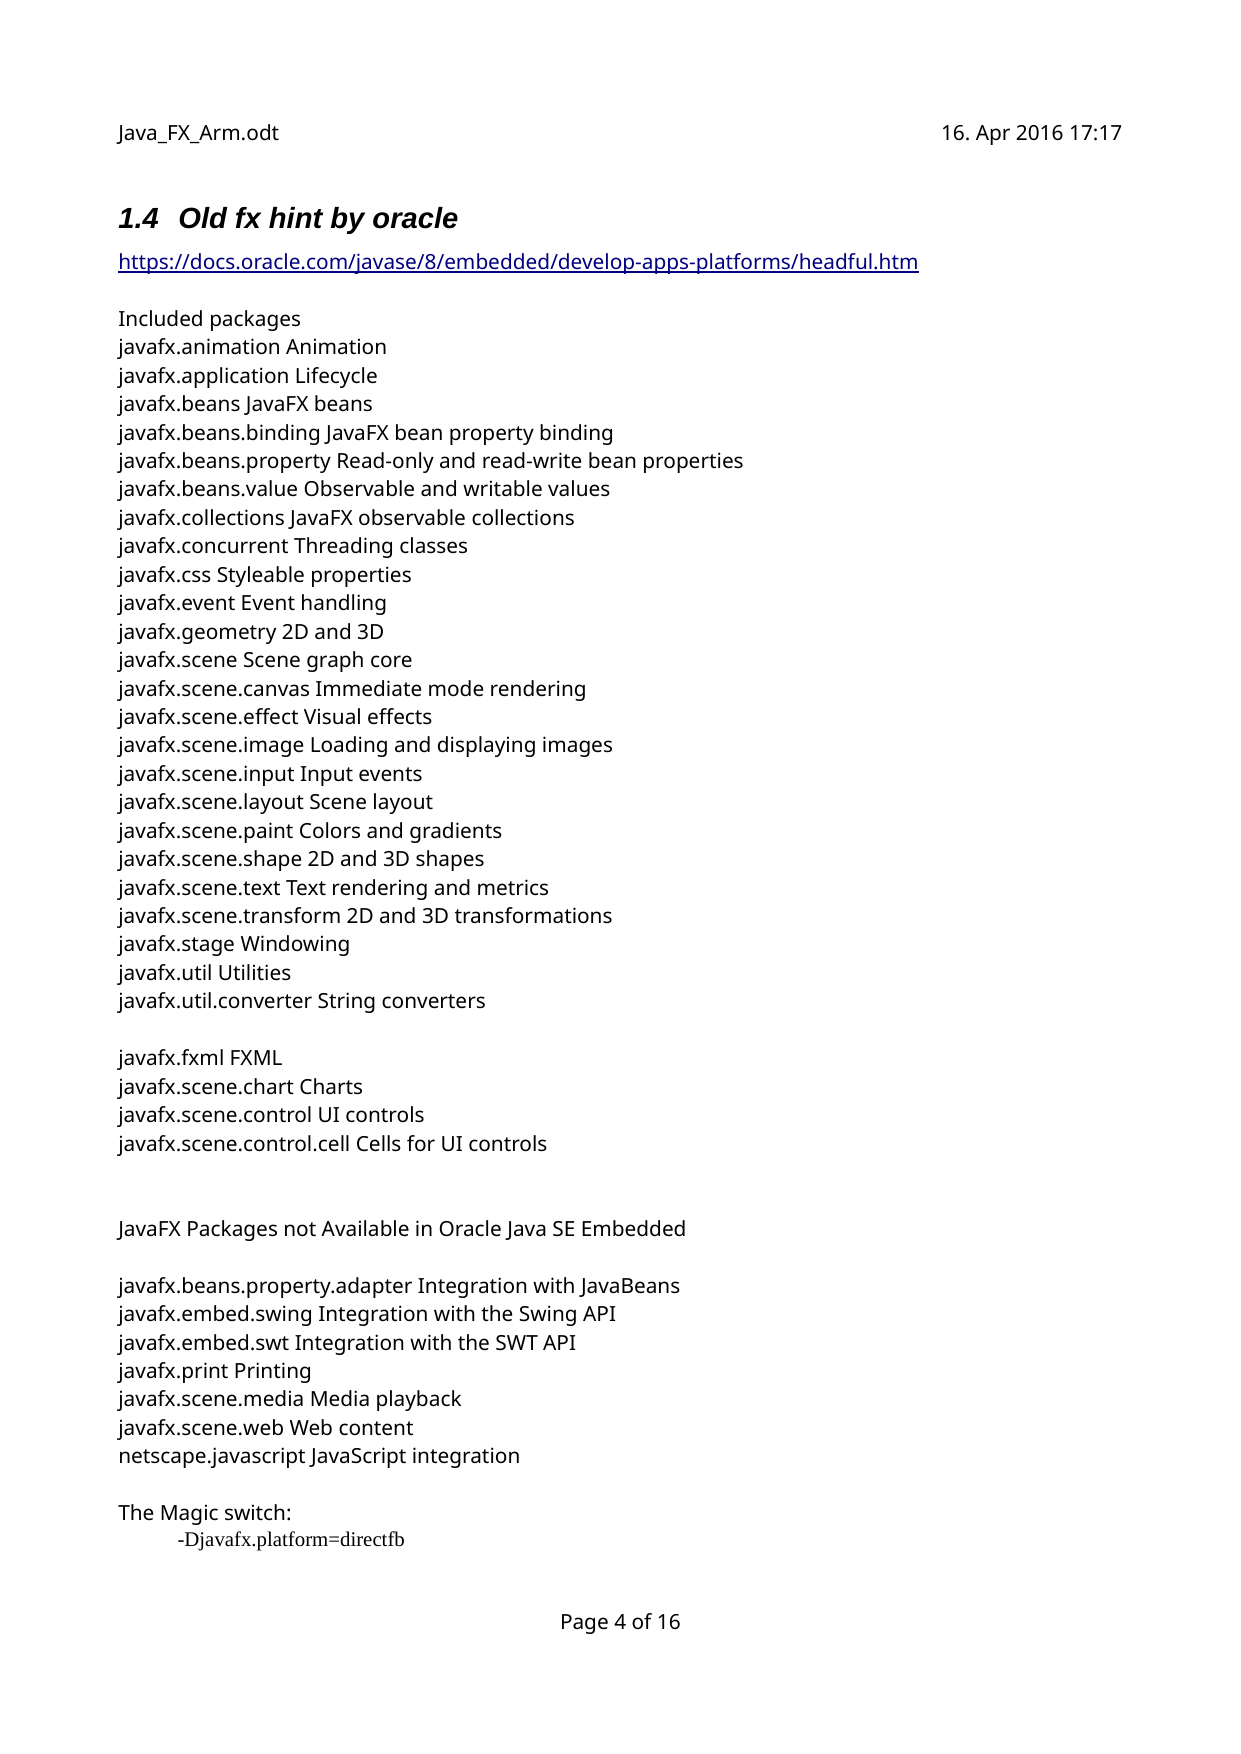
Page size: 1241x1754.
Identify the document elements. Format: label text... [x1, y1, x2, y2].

text javafx.scene.text Text rendering and metrics [118, 873, 1122, 901]
text javafx.embed.swt Integration with the SWT API [118, 1328, 1122, 1356]
text javafx.scene.chart Charts [118, 1072, 1122, 1100]
subtitle Old fx hint by oracle [118, 201, 1122, 234]
text javafx.scene.transform 2D and 3D transformations [118, 901, 1122, 929]
text javafx.beans.binding JavaFX bean property binding [118, 418, 1122, 446]
text javafx.embed.swing Integration with the Swing API [118, 1299, 1122, 1328]
text javafx.scene.effect Visual effects [118, 702, 1122, 731]
text javafx.concurrent Threading classes [118, 531, 1122, 560]
text javafx.scene.layout Scene layout [118, 787, 1122, 816]
text netscape.javascript JavaScript integration [118, 1441, 1122, 1470]
text javafx.print Printing [118, 1356, 1122, 1384]
text javafx.scene Scene graph core [118, 645, 1122, 674]
text javafx.scene.paint Colors and gradients [118, 816, 1122, 844]
text javafx.fxml FXML [118, 1043, 1122, 1072]
text The Magic switch: [118, 1498, 1122, 1527]
text javafx.scene.image Loading and displaying images [118, 731, 1122, 759]
text javafx.beans.property Read-only and read-write bean properties [118, 446, 1122, 474]
text javafx.beans JavaFX beans [118, 389, 1122, 418]
text javafx.application Lifecycle [118, 361, 1122, 389]
text javafx.css Styleable properties [118, 560, 1122, 588]
text javafx.stage Windowing [118, 929, 1122, 958]
text javafx.scene.control.cell Cells for UI controls [118, 1129, 1122, 1157]
text JavaFX Packages not Available in Oracle Java SE Embedded [118, 1214, 1122, 1242]
text javafx.util.converter String converters [118, 986, 1122, 1015]
text Included packages [118, 304, 1122, 332]
text javafx.scene.control UI controls [118, 1100, 1122, 1129]
text https://docs.oracle.com/javase/8/embedded/develop-apps-platforms/headful.htm [118, 247, 1122, 276]
text javafx.util Utilities [118, 958, 1122, 986]
text -Djavafx.platform=directfb [177, 1527, 1122, 1551]
text javafx.scene.media Media playback [118, 1384, 1122, 1413]
text javafx.scene.shape 2D and 3D shapes [118, 844, 1122, 873]
text javafx.scene.web Web content [118, 1413, 1122, 1441]
text javafx.beans.value Observable and writable values [118, 474, 1122, 503]
text javafx.scene.input Input events [118, 759, 1122, 787]
text javafx.animation Animation [118, 332, 1122, 361]
text javafx.beans.property.adapter Integration with JavaBeans [118, 1271, 1122, 1299]
text javafx.collections JavaFX observable collections [118, 503, 1122, 531]
text javafx.geometry 2D and 3D [118, 617, 1122, 645]
text javafx.event Event handling [118, 588, 1122, 617]
text javafx.scene.canvas Immediate mode rendering [118, 674, 1122, 702]
